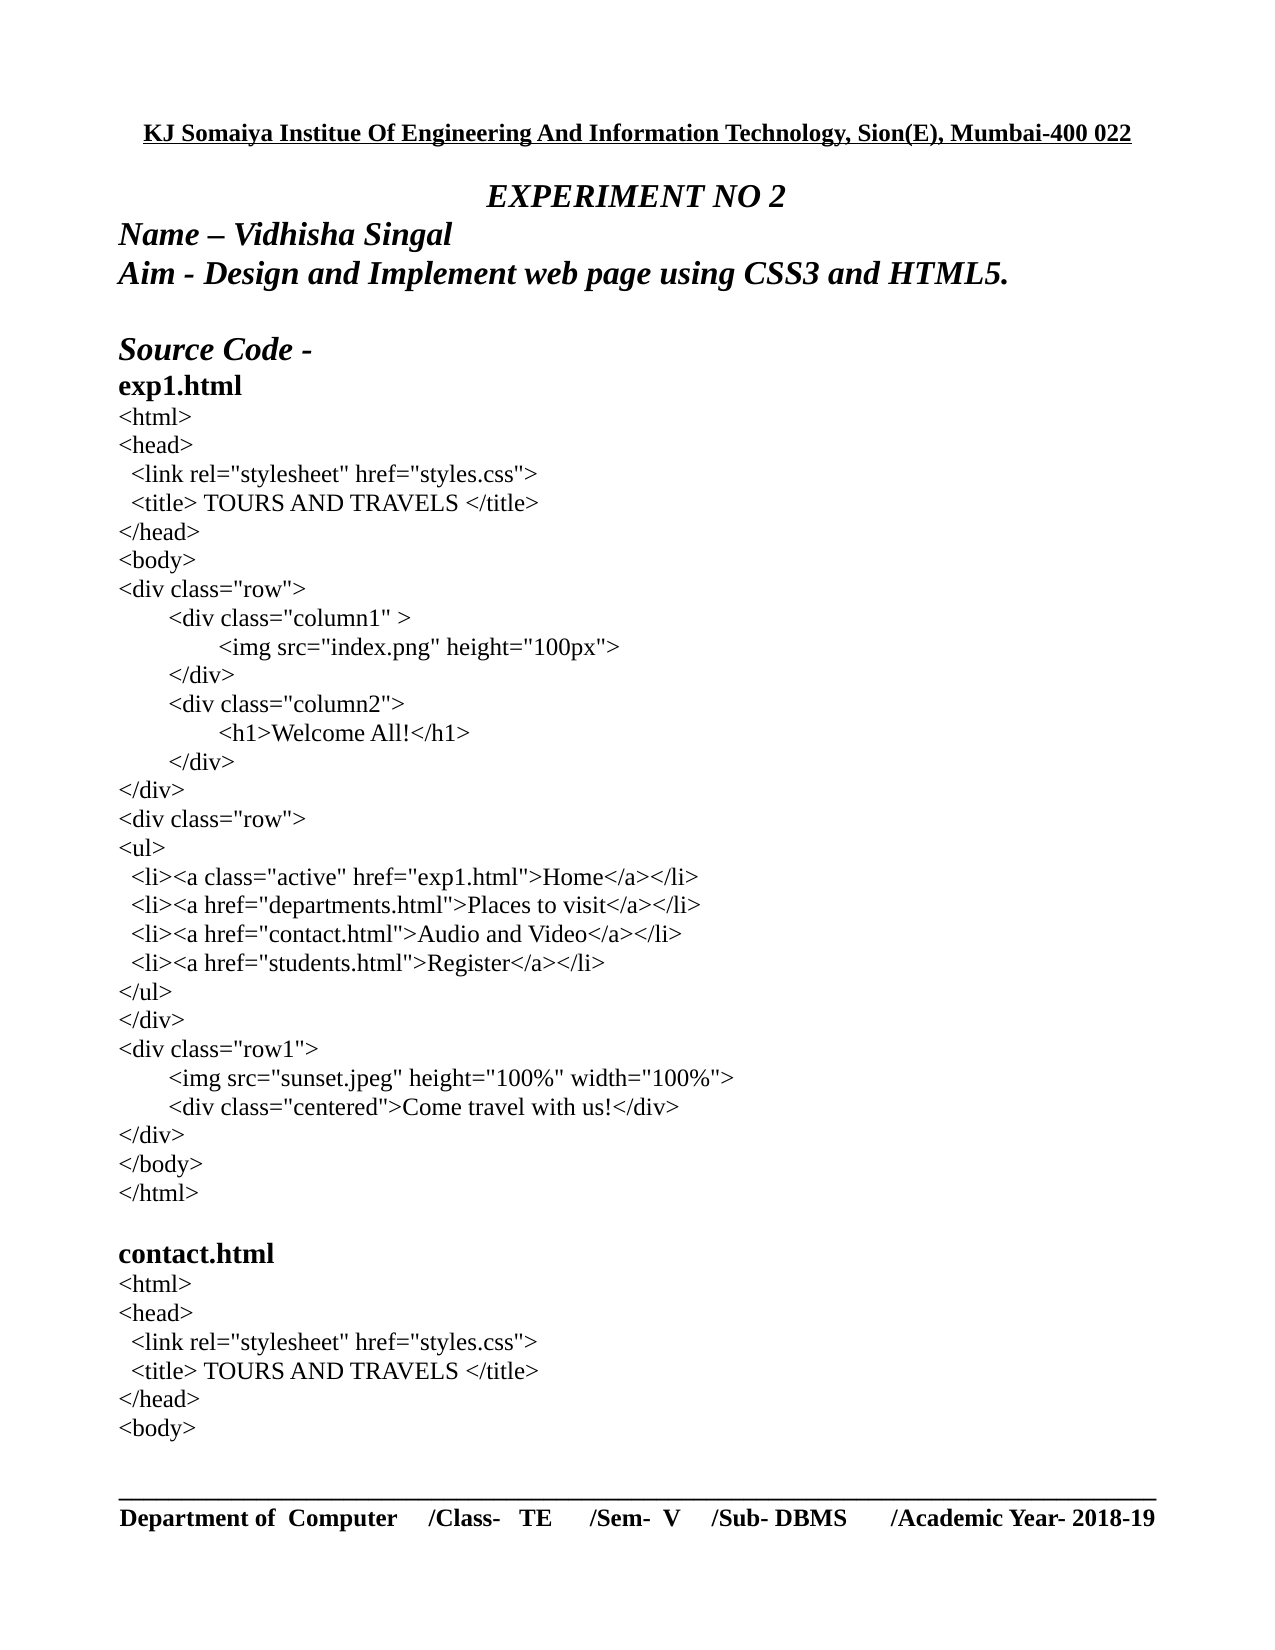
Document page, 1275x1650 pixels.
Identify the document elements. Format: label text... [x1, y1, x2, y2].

text <head> [118, 430, 1157, 459]
text <title> TOURS AND TRAVELS </title> [118, 488, 1157, 517]
text <link rel="stylesheet" href="styles.css"> [118, 1327, 1157, 1356]
text </ul> [118, 977, 1157, 1005]
text <title> TOURS AND TRAVELS </title> [118, 1356, 1157, 1384]
text Aim - Design and Implement web page using CSS3 and HTML5. [118, 253, 1157, 291]
text <head> [118, 1298, 1157, 1327]
text <h1>Welcome All!</h1> [118, 718, 1157, 747]
text <img src="index.png" height="100px"> [118, 632, 1157, 660]
text <div class="row"> [118, 574, 1157, 603]
text <li><a class="active" href="exp1.html">Home</a></li> [118, 862, 1157, 890]
text Source Code - [118, 330, 1157, 368]
text </body> [118, 1149, 1157, 1178]
text </head> [118, 517, 1157, 545]
text <div class="column1" > [118, 603, 1157, 632]
text <html> [118, 1269, 1157, 1298]
text <div class="row1"> [118, 1034, 1157, 1063]
text </div> [118, 775, 1157, 804]
text <div class="column2"> [118, 689, 1157, 718]
text <link rel="stylesheet" href="styles.css"> [118, 459, 1157, 488]
text </div> [118, 1005, 1157, 1034]
text <div class="centered">Come travel with us!</div> [118, 1092, 1157, 1120]
text </div> [118, 747, 1157, 775]
text contact.html [118, 1236, 1157, 1269]
text <body> [118, 1413, 1157, 1442]
text Name – Vidhisha Singal [118, 215, 1157, 253]
text <body> [118, 545, 1157, 574]
text <li><a href="students.html">Register</a></li> [118, 948, 1157, 977]
text <img src="sunset.jpeg" height="100%" width="100%"> [118, 1063, 1157, 1092]
text </head> [118, 1384, 1157, 1413]
text </div> [118, 1120, 1157, 1149]
text </div> [118, 660, 1157, 689]
text EXPERIMENT NO 2 [118, 176, 1157, 215]
text <html> [118, 402, 1157, 430]
text <div class="row"> [118, 804, 1157, 833]
text </html> [118, 1178, 1157, 1207]
text <li><a href="departments.html">Places to visit</a></li> [118, 890, 1157, 919]
text <li><a href="contact.html">Audio and Video</a></li> [118, 919, 1157, 948]
text exp1.html [118, 368, 1157, 402]
text <ul> [118, 833, 1157, 862]
